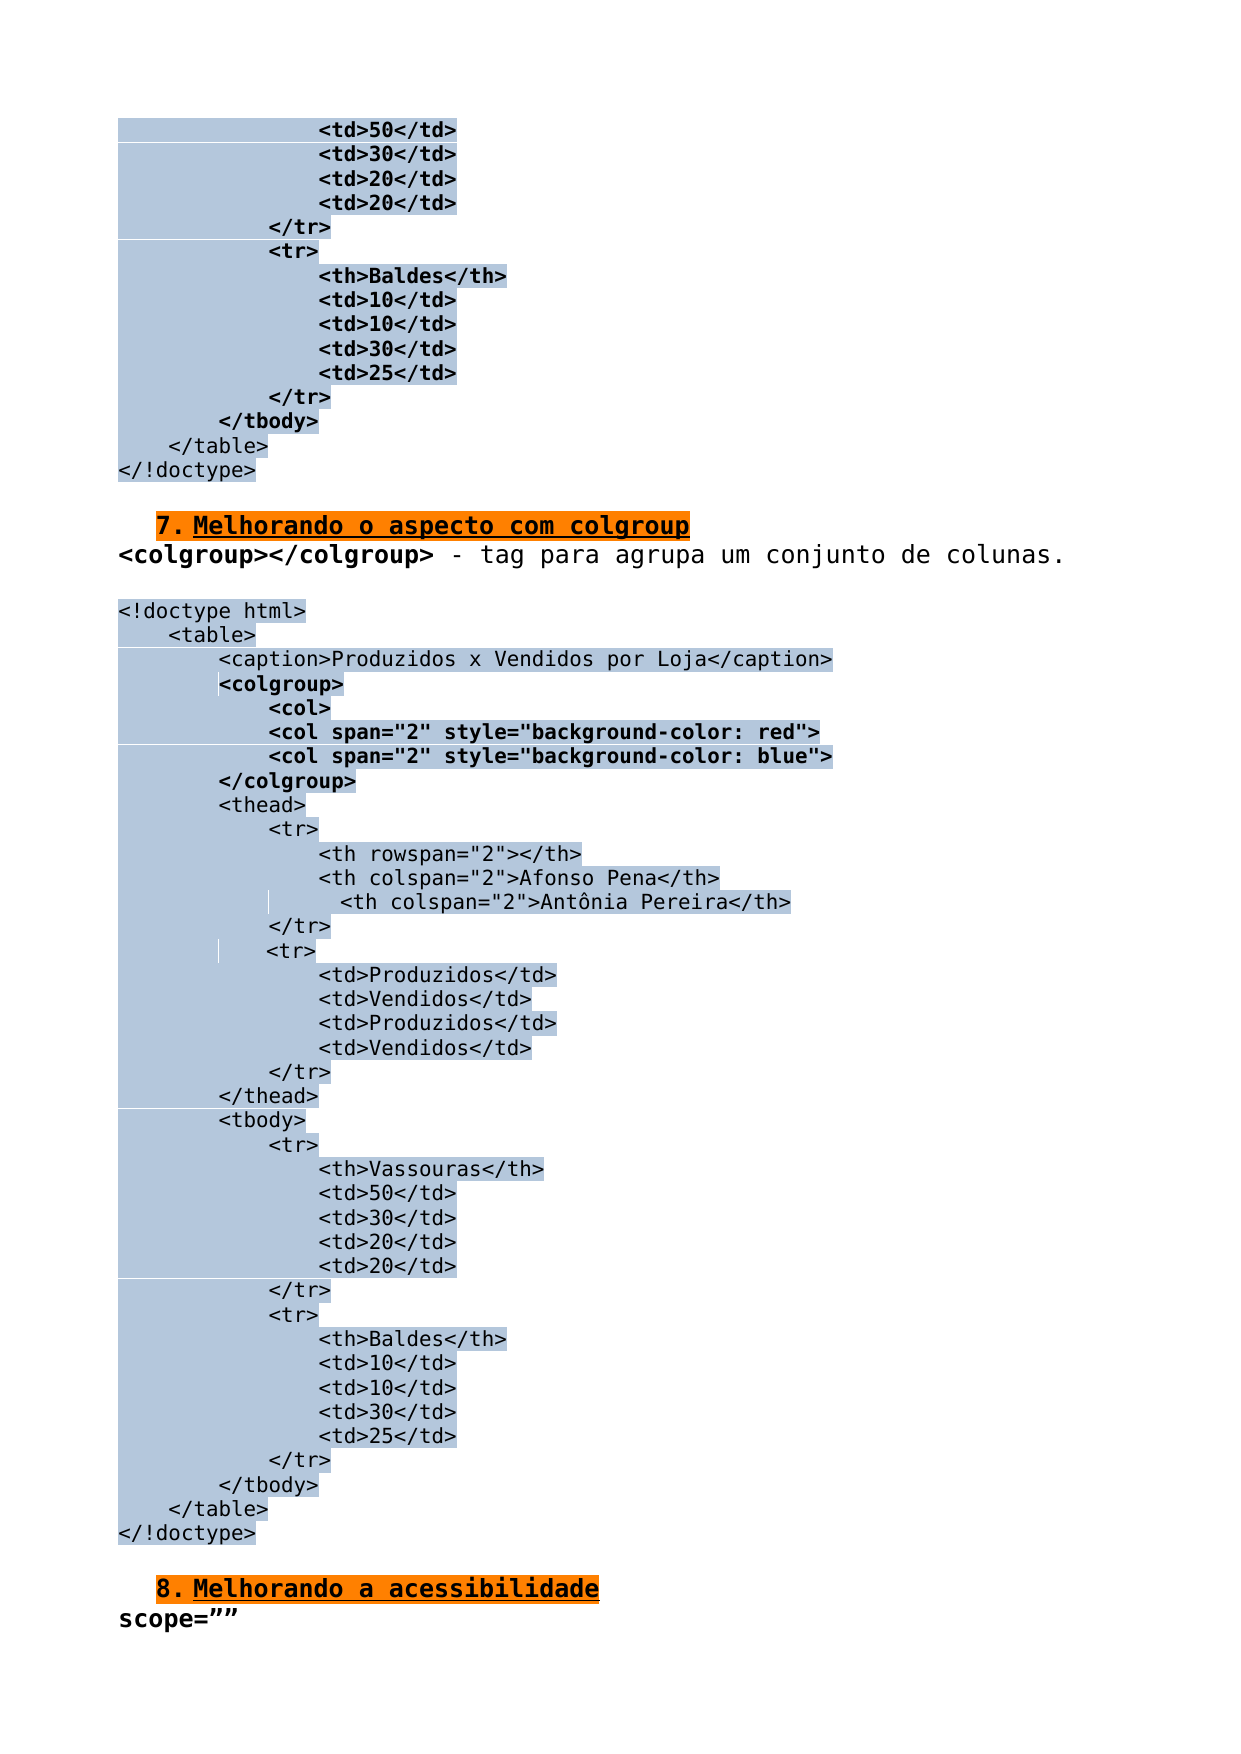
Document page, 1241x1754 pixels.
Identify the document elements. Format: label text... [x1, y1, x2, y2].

text <th>Vassouras</th> [118, 1157, 1122, 1181]
text </table> [118, 1497, 1122, 1521]
text <tr> [118, 239, 1122, 264]
text <td>50</td> [118, 118, 1122, 142]
text <td>20</td> [118, 1254, 1122, 1278]
text <td>Vendidos</td> [118, 987, 1122, 1011]
text <tr> [118, 939, 1122, 963]
text <td>Produzidos</td> [118, 1011, 1122, 1036]
text <td>20</td> [118, 167, 1122, 191]
text </table> [118, 434, 1122, 458]
text <td>20</td> [118, 191, 1122, 215]
text </tbody> [118, 1473, 1122, 1497]
text <td>10</td> [118, 1376, 1122, 1400]
text <td>30</td> [118, 142, 1122, 167]
text <td>10</td> [118, 288, 1122, 312]
text </tr> [118, 215, 1122, 239]
text </tr> [118, 1448, 1122, 1473]
text <td>25</td> [118, 1424, 1122, 1448]
text <th>Baldes</th> [118, 264, 1122, 288]
text <!doctype html> [118, 599, 1122, 623]
text <colgroup></colgroup> - tag para agrupa um conjunto de colunas. [118, 541, 1122, 570]
text <td>30</td> [118, 1400, 1122, 1424]
text <th rowspan="2"></th> [118, 842, 1122, 866]
text <th colspan="2">Afonso Pena</th> [118, 866, 1122, 890]
text </colgroup> [118, 769, 1122, 793]
list Melhorando o aspecto com colgroup [193, 511, 1122, 541]
text <caption>Produzidos x Vendidos por Loja</caption> [118, 647, 1122, 672]
text <td>25</td> [118, 361, 1122, 385]
text </tbody> [118, 409, 1122, 434]
text <tr> [118, 1133, 1122, 1157]
text <td>10</td> [118, 1351, 1122, 1376]
text <td>30</td> [118, 337, 1122, 361]
text </!doctype> [118, 1521, 1122, 1545]
text </!doctype> [118, 458, 1122, 482]
text <table> [118, 623, 1122, 647]
text <tr> [118, 1303, 1122, 1327]
text <td>30</td> [118, 1206, 1122, 1230]
text <td>Produzidos</td> [118, 963, 1122, 987]
text <th colspan="2">Antônia Pereira</th> [118, 890, 1122, 914]
text </tr> [118, 1060, 1122, 1084]
text </tr> [118, 1278, 1122, 1303]
text </tr> [118, 385, 1122, 409]
text <td>50</td> [118, 1181, 1122, 1206]
text <tbody> [118, 1108, 1122, 1133]
text <col span="2" style="background-color: blue"> [118, 744, 1122, 769]
text <tr> [118, 817, 1122, 842]
text <col span="2" style="background-color: red"> [118, 720, 1122, 744]
text </thead> [118, 1084, 1122, 1108]
text <td>20</td> [118, 1230, 1122, 1254]
text <colgroup> [118, 672, 1122, 696]
text <th>Baldes</th> [118, 1327, 1122, 1351]
text <td>Vendidos</td> [118, 1036, 1122, 1060]
text </tr> [118, 914, 1122, 939]
list Melhorando a acessibilidade [156, 1574, 1122, 1604]
text <thead> [118, 793, 1122, 817]
text <col> [118, 696, 1122, 720]
text scope=”” [118, 1604, 1122, 1633]
text <td>10</td> [118, 312, 1122, 337]
